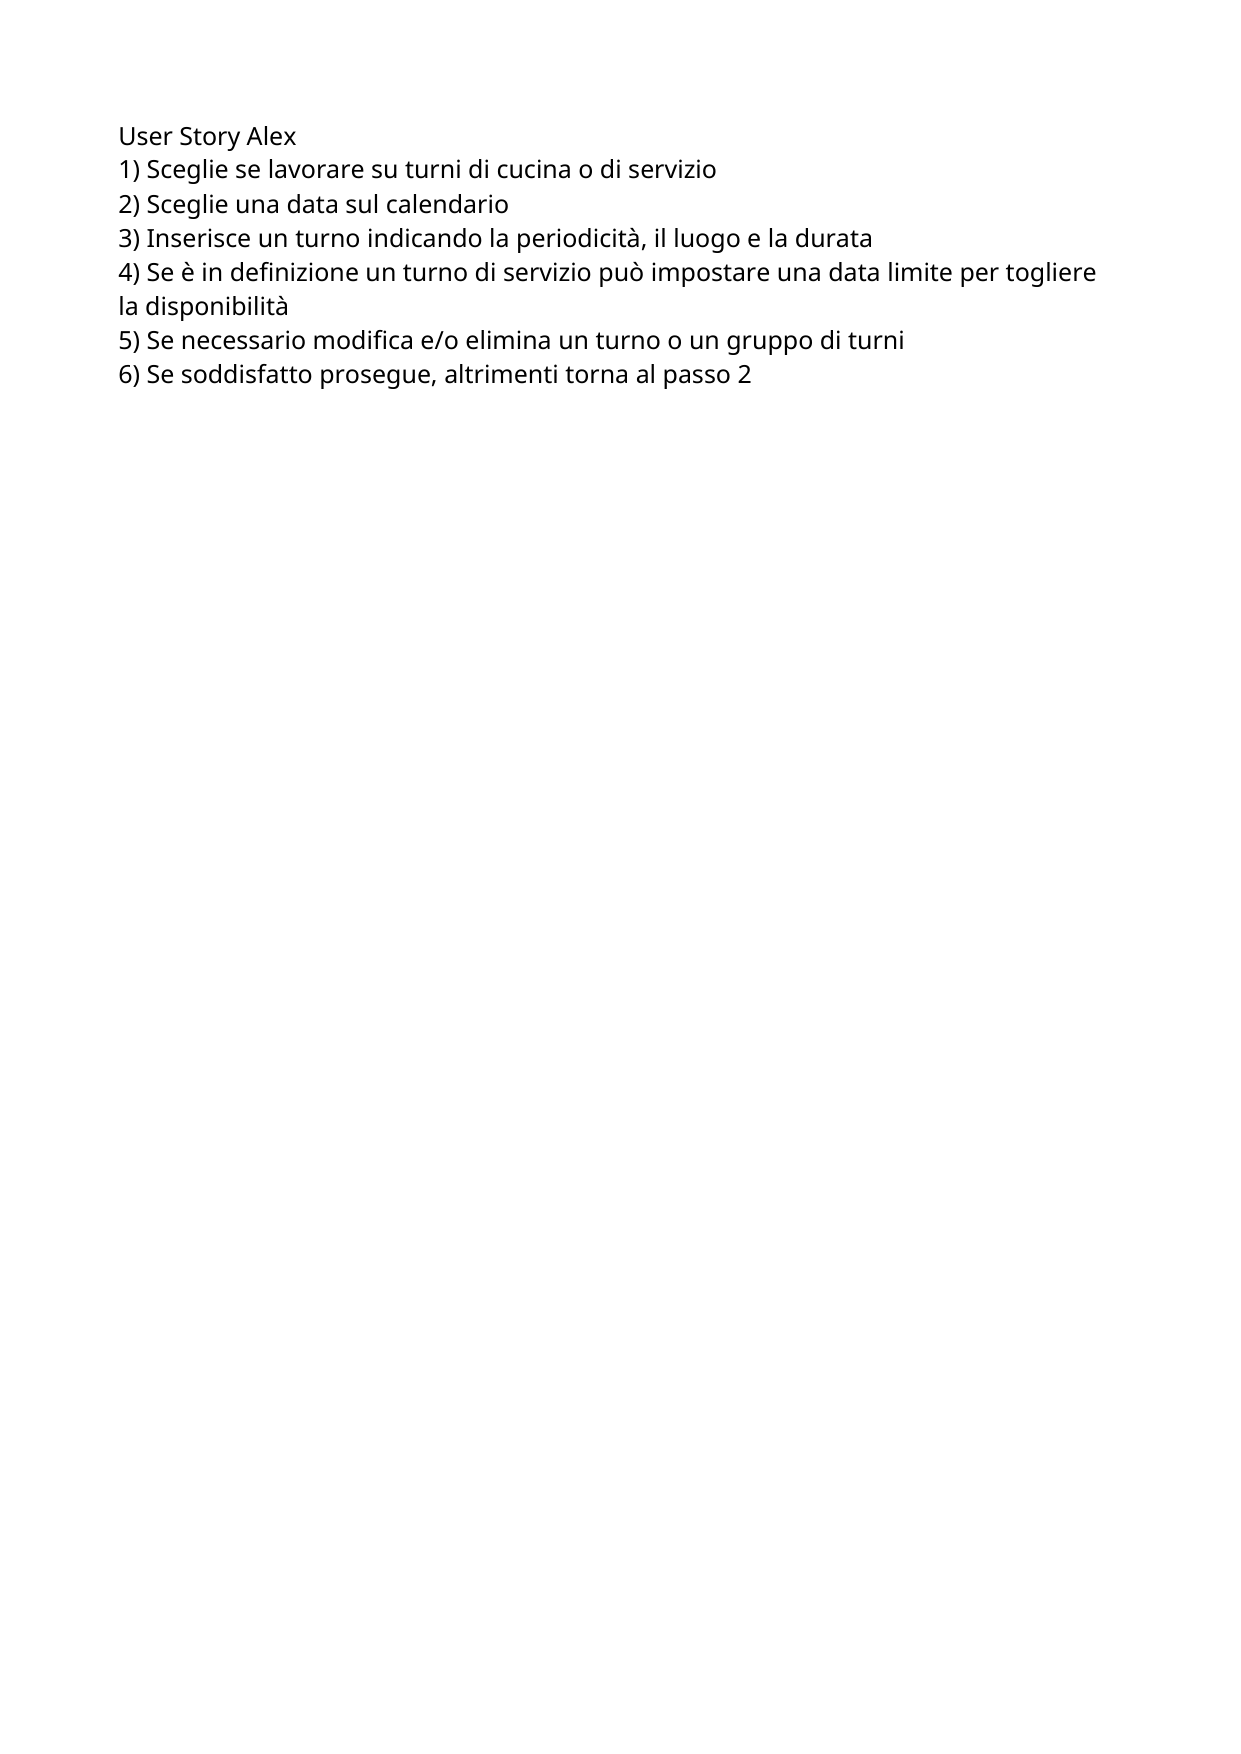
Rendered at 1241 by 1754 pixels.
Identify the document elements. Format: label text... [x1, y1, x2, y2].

text 2) Sceglie una data sul calendario [118, 186, 1122, 220]
text 3) Inserisce un turno indicando la periodicità, il luogo e la durata [118, 220, 1122, 254]
text 5) Se necessario modifica e/o elimina un turno o un gruppo di turni [118, 322, 1122, 357]
text User Story Alex [118, 118, 1122, 152]
text 1) Sceglie se lavorare su turni di cucina o di servizio [118, 152, 1122, 186]
text 4) Se è in definizione un turno di servizio può impostare una data limite per togliere la disponibilità [118, 254, 1122, 322]
text 6) Se soddisfatto prosegue, altrimenti torna al passo 2 [118, 357, 1122, 391]
